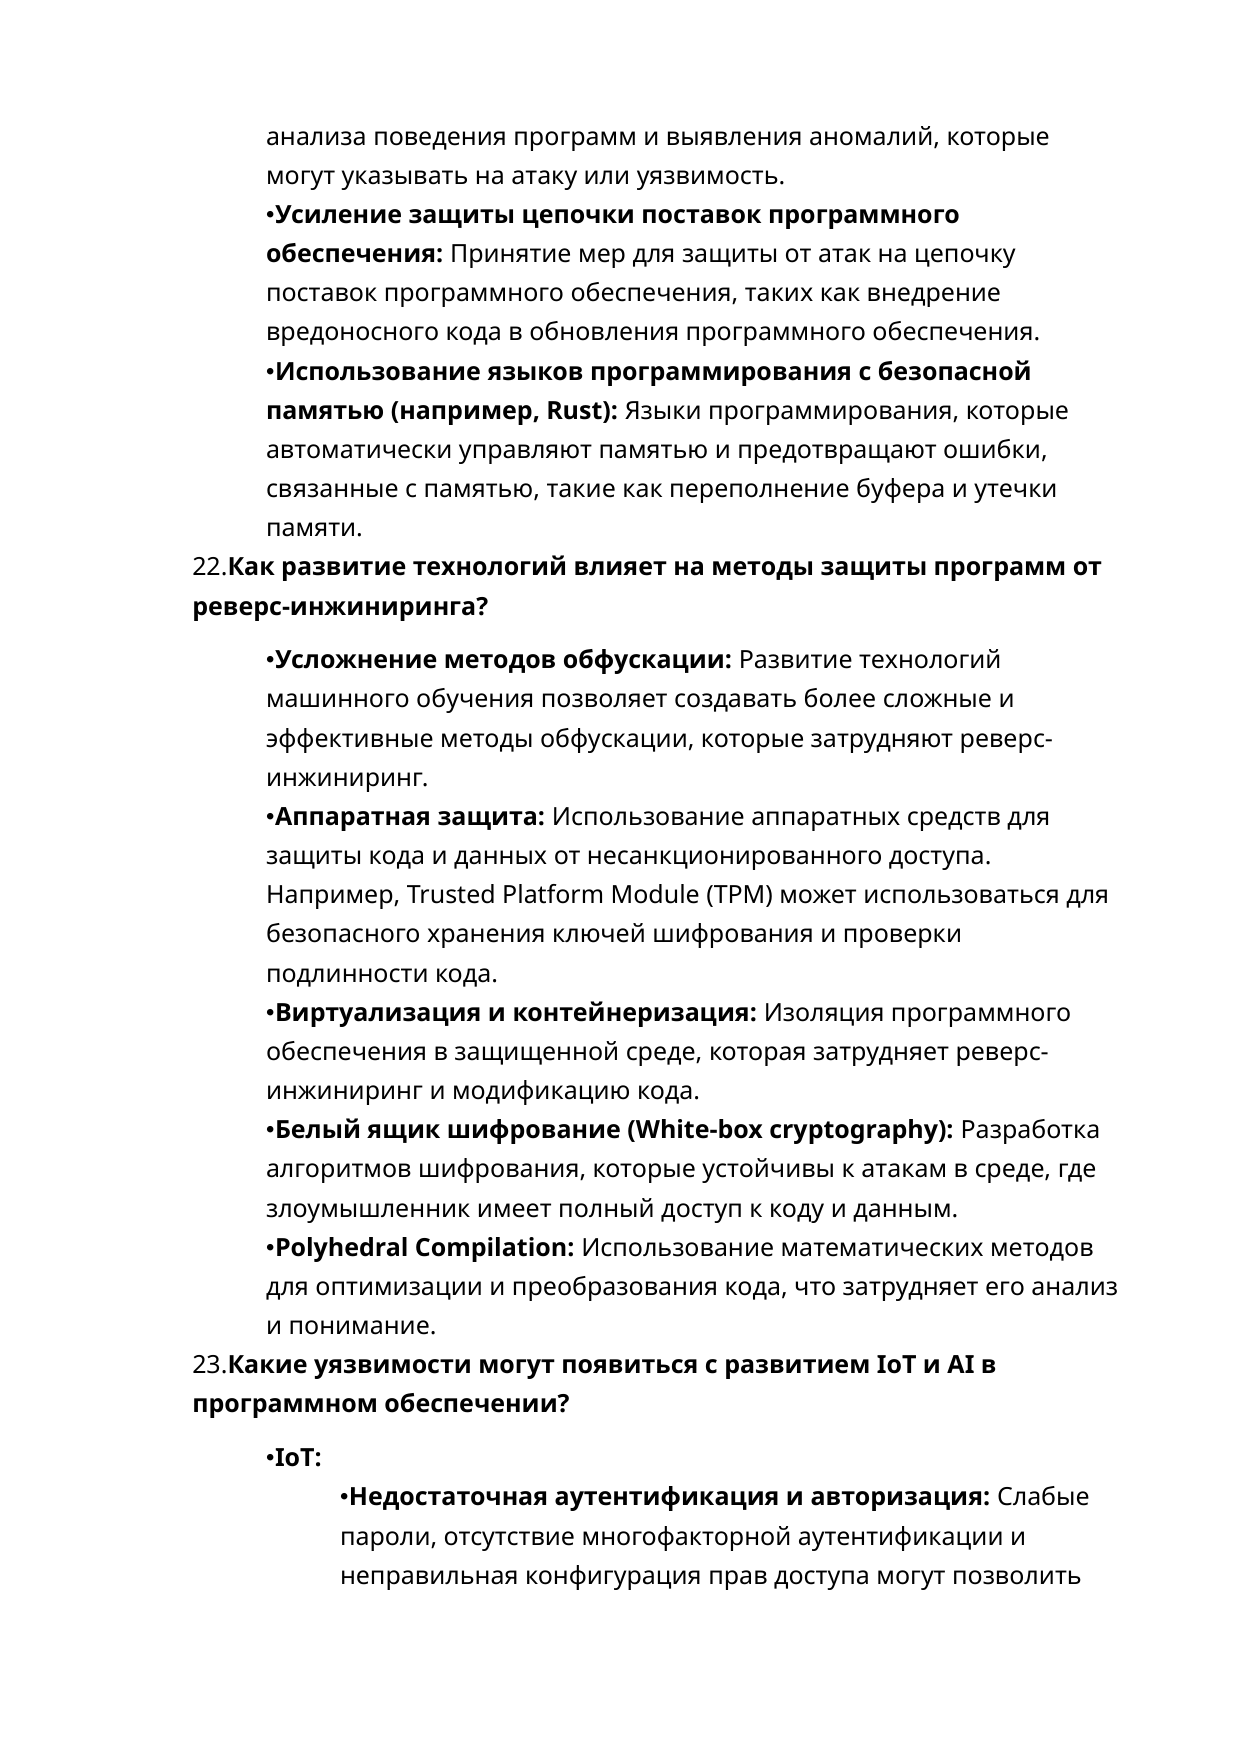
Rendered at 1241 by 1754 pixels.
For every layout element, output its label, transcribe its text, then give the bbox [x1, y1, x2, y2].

list Недостаточная аутентификация и авторизация: Слабые пароли, отсутствие многофакторной аутентификации и неправильная конфигурация прав доступа могут позволить [118, 1479, 1122, 1591]
list Виртуализация и контейнеризация: Изоляция программного обеспечения в защищенной среде, которая затрудняет реверс-инжиниринг и модификацию кода. [118, 994, 1122, 1107]
list Как развитие технологий влияет на методы защиты программ от реверс-инжиниринга? [118, 549, 1122, 622]
list Использование языков программирования с безопасной памятью (например, Rust): Языки программирования, которые автоматически управляют памятью и предотвращают ошибки, связанные с памятью, такие как переполнение буфера и утечки памяти. [118, 353, 1122, 544]
list IoT: [118, 1440, 1122, 1474]
list анализа поведения программ и выявления аномалий, которые могут указывать на атаку или уязвимость. [118, 118, 1122, 191]
list Белый ящик шифрование (White-box cryptography): Разработка алгоритмов шифрования, которые устойчивы к атакам в среде, где злоумышленник имеет полный доступ к коду и данным. [118, 1112, 1122, 1224]
list Усложнение методов обфускации: Развитие технологий машинного обучения позволяет создавать более сложные и эффективные методы обфускации, которые затрудняют реверс-инжиниринг. [118, 642, 1122, 793]
list Усиление защиты цепочки поставок программного обеспечения: Принятие мер для защиты от атак на цепочку поставок программного обеспечения, таких как внедрение вредоносного кода в обновления программного обеспечения. [118, 196, 1122, 348]
list Polyhedral Compilation: Использование математических методов для оптимизации и преобразования кода, что затрудняет его анализ и понимание. [118, 1229, 1122, 1342]
list Какие уязвимости могут появиться с развитием IoT и AI в программном обеспечении? [118, 1347, 1122, 1420]
list Аппаратная защита: Использование аппаратных средств для защиты кода и данных от несанкционированного доступа. Например, Trusted Platform Module (TPM) может использоваться для безопасного хранения ключей шифрования и проверки подлинности кода. [118, 798, 1122, 989]
